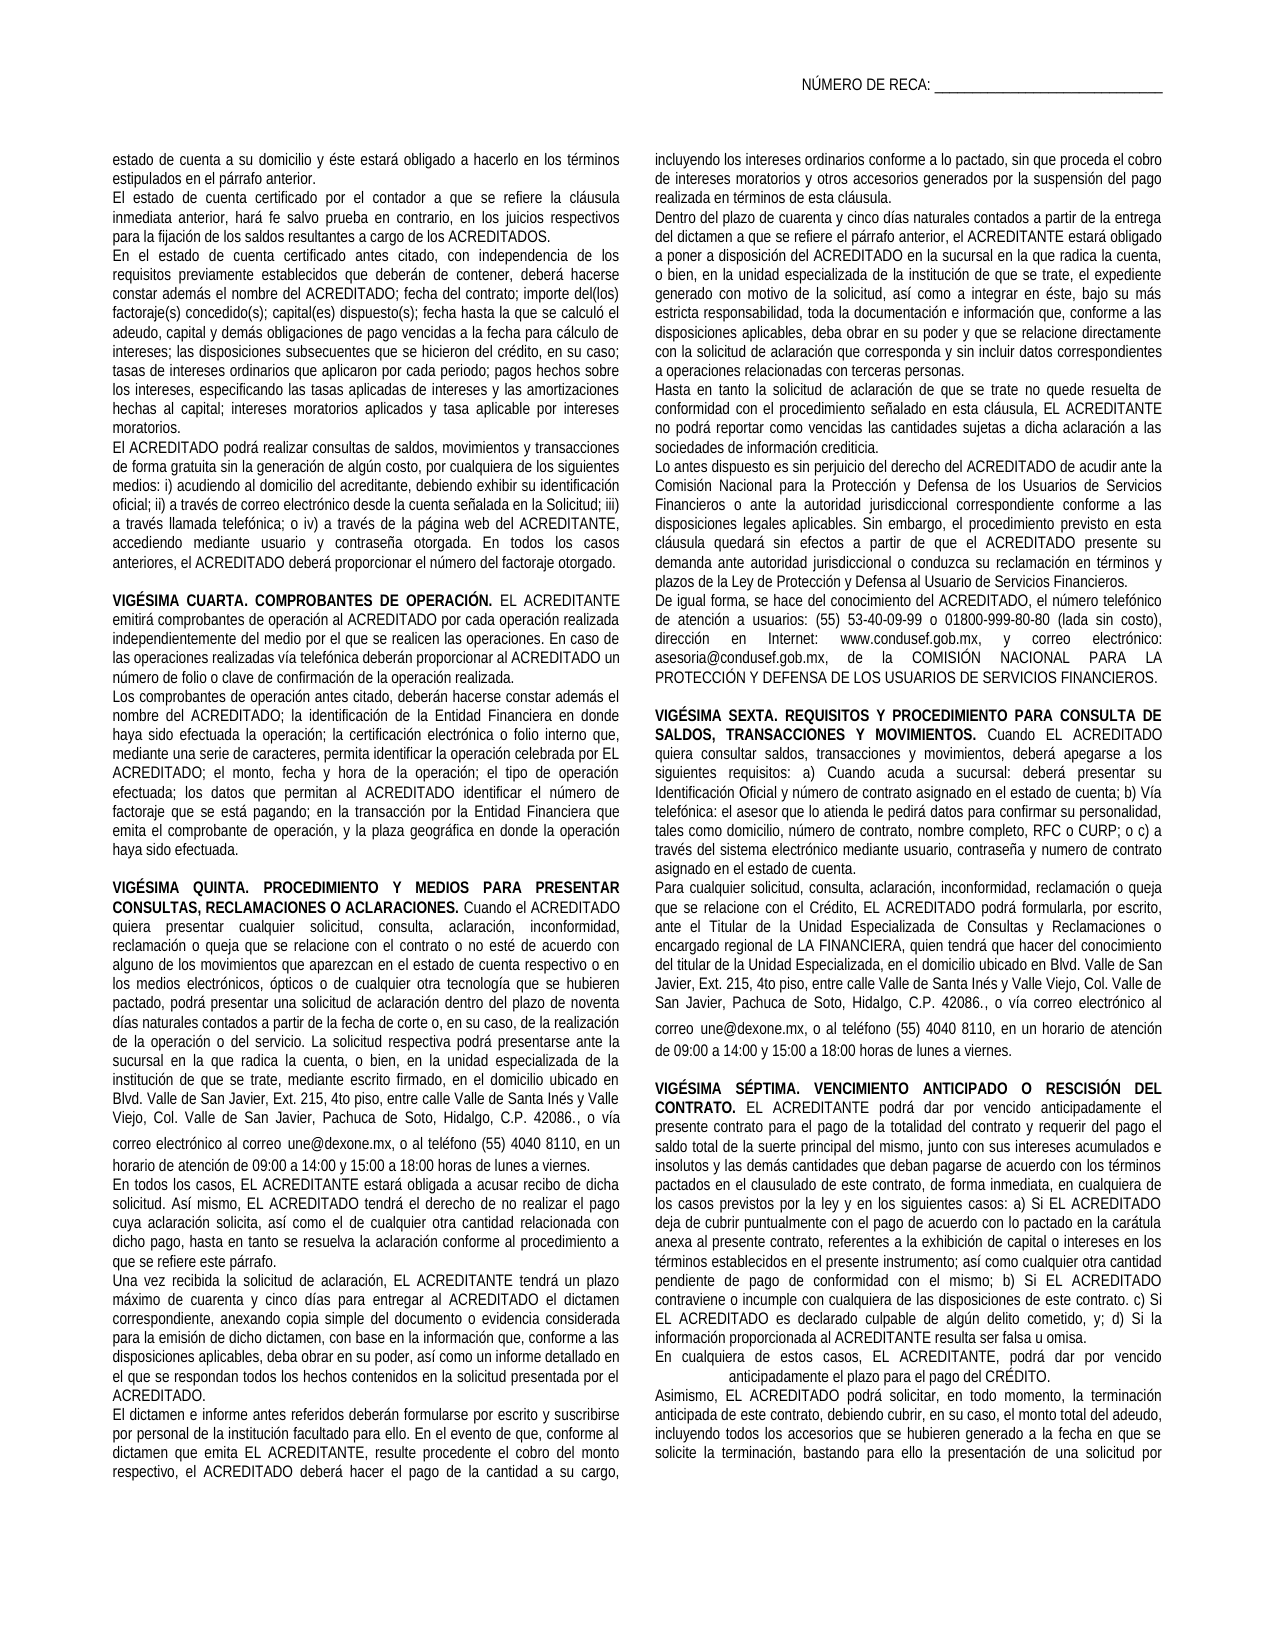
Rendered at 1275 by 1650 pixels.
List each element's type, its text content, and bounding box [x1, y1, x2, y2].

text En cualquiera de estos casos, EL ACREDITANTE, podrá dar por vencido anticipadamente el plazo para el pago del CRÉDITO. [655, 1347, 1162, 1386]
text El dictamen e informe antes referidos deberán formularse por escrito y suscribirse por personal de la institución facultado para ello. En el evento de que, conforme al dictamen que emita EL ACREDITANTE, resulte procedente el cobro del monto respectivo, el ACREDITADO deberá hacer el pago de la cantidad a su cargo, [112, 1405, 620, 1481]
text Para cualquier solicitud, consulta, aclaración, inconformidad, reclamación o queja que se relacione con el Crédito, EL ACREDITADO podrá formularla, por escrito, ante el Titular de la Unidad Especializada de Consultas y Reclamaciones o encargado regional de LA FINANCIERA, quien tendrá que hacer del conocimiento del titular de la Unidad Especializada, en el domicilio ubicado en Blvd. Valle de San Javier, Ext. 215, 4to piso, entre calle Valle de Santa Inés y Valle Viejo, Col. Valle de San Javier, Pachuca de Soto, Hidalgo, C.P. 42086., o vía correo electrónico al correo une@dexone.mx, o al teléfono (55) 4040 8110, en un horario de atención de 09:00 a 14:00 y 15:00 a 18:00 horas de lunes a viernes. [655, 878, 1162, 1060]
text Una vez recibida la solicitud de aclaración, EL ACREDITANTE tendrá un plazo máximo de cuarenta y cinco días para entregar al ACREDITADO el dictamen correspondiente, anexando copia simple del documento o evidencia considerada para la emisión de dicho dictamen, con base en la información que, conforme a las disposiciones aplicables, deba obrar en su poder, así como un informe detallado en el que se respondan todos los hechos contenidos en la solicitud presentada por el ACREDITADO. [112, 1271, 620, 1405]
text VIGÉSIMA QUINTA. PROCEDIMIENTO Y MEDIOS PARA PRESENTAR CONSULTAS, RECLAMACIONES O ACLARACIONES. Cuando el ACREDITADO quiera presentar cualquier solicitud, consulta, aclaración, inconformidad, reclamación o queja que se relacione con el contrato o no esté de acuerdo con alguno de los movimientos que aparezcan en el estado de cuenta respectivo o en los medios electrónicos, ópticos o de cualquier otra tecnología que se hubieren pactado, podrá presentar una solicitud de aclaración dentro del plazo de noventa días naturales contados a partir de la fecha de corte o, en su caso, de la realización de la operación o del servicio. La solicitud respectiva podrá presentarse ante la sucursal en la que radica la cuenta, o bien, en la unidad especializada de la institución de que se trate, mediante escrito firmado, en el domicilio ubicado en Blvd. Valle de San Javier, Ext. 215, 4to piso, entre calle Valle de Santa Inés y Valle Viejo, Col. Valle de San Javier, Pachuca de Soto, Hidalgo, C.P. 42086., o vía correo electrónico al correo une@dexone.mx, o al teléfono (55) 4040 8110, en un horario de atención de 09:00 a 14:00 y 15:00 a 18:00 horas de lunes a viernes. [112, 878, 620, 1175]
text El estado de cuenta certificado por el contador a que se refiere la cláusula inmediata anterior, hará fe salvo prueba en contrario, en los juicios respectivos para la fijación de los saldos resultantes a cargo de los ACREDITADOS. [112, 188, 620, 246]
text De igual forma, se hace del conocimiento del ACREDITADO, el número telefónico de atención a usuarios: (55) 53-40-09-99 o 01800-999-80-80 (lada sin costo), dirección en Internet: www.condusef.gob.mx, y correo electrónico: asesoria@condusef.gob.mx, de la COMISIÓN NACIONAL PARA LA PROTECCIÓN Y DEFENSA DE LOS USUARIOS DE SERVICIOS FINANCIEROS. [655, 591, 1162, 687]
text Hasta en tanto la solicitud de aclaración de que se trate no quede resuelta de conformidad con el procedimiento señalado en esta cláusula, EL ACREDITANTE no podrá reportar como vencidas las cantidades sujetas a dicha aclaración a las sociedades de información crediticia. [655, 380, 1162, 457]
text Los comprobantes de operación antes citado, deberán hacerse constar además el nombre del ACREDITADO; la identificación de la Entidad Financiera en donde haya sido efectuada la operación; la certificación electrónica o folio interno que, mediante una serie de caracteres, permita identificar la operación celebrada por EL ACREDITADO; el monto, fecha y hora de la operación; el tipo de operación efectuada; los datos que permitan al ACREDITADO identificar el número de factoraje que se está pagando; en la transacción por la Entidad Financiera que emita el comprobante de operación, y la plaza geográfica en donde la operación haya sido efectuada. [112, 687, 620, 859]
text Asimismo, EL ACREDITADO podrá solicitar, en todo momento, la terminación anticipada de este contrato, debiendo cubrir, en su caso, el monto total del adeudo, incluyendo todos los accesorios que se hubieren generado a la fecha en que se solicite la terminación, bastando para ello la presentación de una solicitud por [655, 1386, 1162, 1462]
text El ACREDITADO podrá realizar consultas de saldos, movimientos y transacciones de forma gratuita sin la generación de algún costo, por cualquiera de los siguientes medios: i) acudiendo al domicilio del acreditante, debiendo exhibir su identificación oficial; ii) a través de correo electrónico desde la cuenta señalada en la Solicitud; iii) a través llamada telefónica; o iv) a través de la página web del ACREDITANTE, accediendo mediante usuario y contraseña otorgada. En todos los casos anteriores, el ACREDITADO deberá proporcionar el número del factoraje otorgado. [112, 437, 620, 572]
text incluyendo los intereses ordinarios conforme a lo pactado, sin que proceda el cobro de intereses moratorios y otros accesorios generados por la suspensión del pago realizada en términos de esta cláusula. [655, 150, 1162, 207]
text VIGÉSIMA SEXTA. REQUISITOS Y PROCEDIMIENTO PARA CONSULTA DE SALDOS, TRANSACCIONES Y MOVIMIENTOS. Cuando EL ACREDITADO quiera consultar saldos, transacciones y movimientos, deberá apegarse a los siguientes requisitos: a) Cuando acuda a sucursal: deberá presentar su Identificación Oficial y número de contrato asignado en el estado de cuenta; b) Vía telefónica: el asesor que lo atienda le pedirá datos para confirmar su personalidad, tales como domicilio, número de contrato, nombre completo, RFC o CURP; o c) a través del sistema electrónico mediante usuario, contraseña y numero de contrato asignado en el estado de cuenta. [655, 706, 1162, 878]
text estado de cuenta a su domicilio y éste estará obligado a hacerlo en los términos estipulados en el párrafo anterior. [112, 150, 620, 188]
text En todos los casos, EL ACREDITANTE estará obligada a acusar recibo de dicha solicitud. Así mismo, EL ACREDITADO tendrá el derecho de no realizar el pago cuya aclaración solicita, así como el de cualquier otra cantidad relacionada con dicho pago, hasta en tanto se resuelva la aclaración conforme al procedimiento a que se refiere este párrafo. [112, 1175, 620, 1271]
text VIGÉSIMA CUARTA. COMPROBANTES DE OPERACIÓN. EL ACREDITANTE emitirá comprobantes de operación al ACREDITADO por cada operación realizada independientemente del medio por el que se realicen las operaciones. En caso de las operaciones realizadas vía telefónica deberán proporcionar al ACREDITADO un número de folio o clave de confirmación de la operación realizada. [112, 591, 620, 687]
text Dentro del plazo de cuarenta y cinco días naturales contados a partir de la entrega del dictamen a que se refiere el párrafo anterior, el ACREDITANTE estará obligado a poner a disposición del ACREDITADO en la sucursal en la que radica la cuenta, o bien, en la unidad especializada de la institución de que se trate, el expediente generado con motivo de la solicitud, así como a integrar en éste, bajo su más estricta responsabilidad, toda la documentación e información que, conforme a las disposiciones aplicables, deba obrar en su poder y que se relacione directamente con la solicitud de aclaración que corresponda y sin incluir datos correspondientes a operaciones relacionadas con terceras personas. [655, 207, 1162, 380]
text Lo antes dispuesto es sin perjuicio del derecho del ACREDITADO de acudir ante la Comisión Nacional para la Protección y Defensa de los Usuarios de Servicios Financieros o ante la autoridad jurisdiccional correspondiente conforme a las disposiciones legales aplicables. Sin embargo, el procedimiento previsto en esta cláusula quedará sin efectos a partir de que el ACREDITADO presente su demanda ante autoridad jurisdiccional o conduzca su reclamación en términos y plazos de la Ley de Protección y Defensa al Usuario de Servicios Financieros. [655, 457, 1162, 591]
text VIGÉSIMA SÉPTIMA. VENCIMIENTO ANTICIPADO O RESCISIÓN DEL CONTRATO. EL ACREDITANTE podrá dar por vencido anticipadamente el presente contrato para el pago de la totalidad del contrato y requerir del pago el saldo total de la suerte principal del mismo, junto con sus intereses acumulados e insolutos y las demás cantidades que deban pagarse de acuerdo con los términos pactados en el clausulado de este contrato, de forma inmediata, en cualquiera de los casos previstos por la ley y en los siguientes casos: a) Si EL ACREDITADO deja de cubrir puntualmente con el pago de acuerdo con lo pactado en la carátula anexa al presente contrato, referentes a la exhibición de capital o intereses en los términos establecidos en el presente instrumento; así como cualquier otra cantidad pendiente de pago de conformidad con el mismo; b) Si EL ACREDITADO contraviene o incumple con cualquiera de las disposiciones de este contrato. c) Si EL ACREDITADO es declarado culpable de algún delito cometido, y; d) Si la información proporcionada al ACREDITANTE resulta ser falsa u omisa. [655, 1079, 1162, 1347]
text En el estado de cuenta certificado antes citado, con independencia de los requisitos previamente establecidos que deberán de contener, deberá hacerse constar además el nombre del ACREDITADO; fecha del contrato; importe del(los) factoraje(s) concedido(s); capital(es) dispuesto(s); fecha hasta la que se calculó el adeudo, capital y demás obligaciones de pago vencidas a la fecha para cálculo de intereses; las disposiciones subsecuentes que se hicieron del crédito, en su caso; tasas de intereses ordinarios que aplicaron por cada periodo; pagos hechos sobre los intereses, especificando las tasas aplicadas de intereses y las amortizaciones hechas al capital; intereses moratorios aplicados y tasa aplicable por intereses moratorios. [112, 246, 620, 437]
